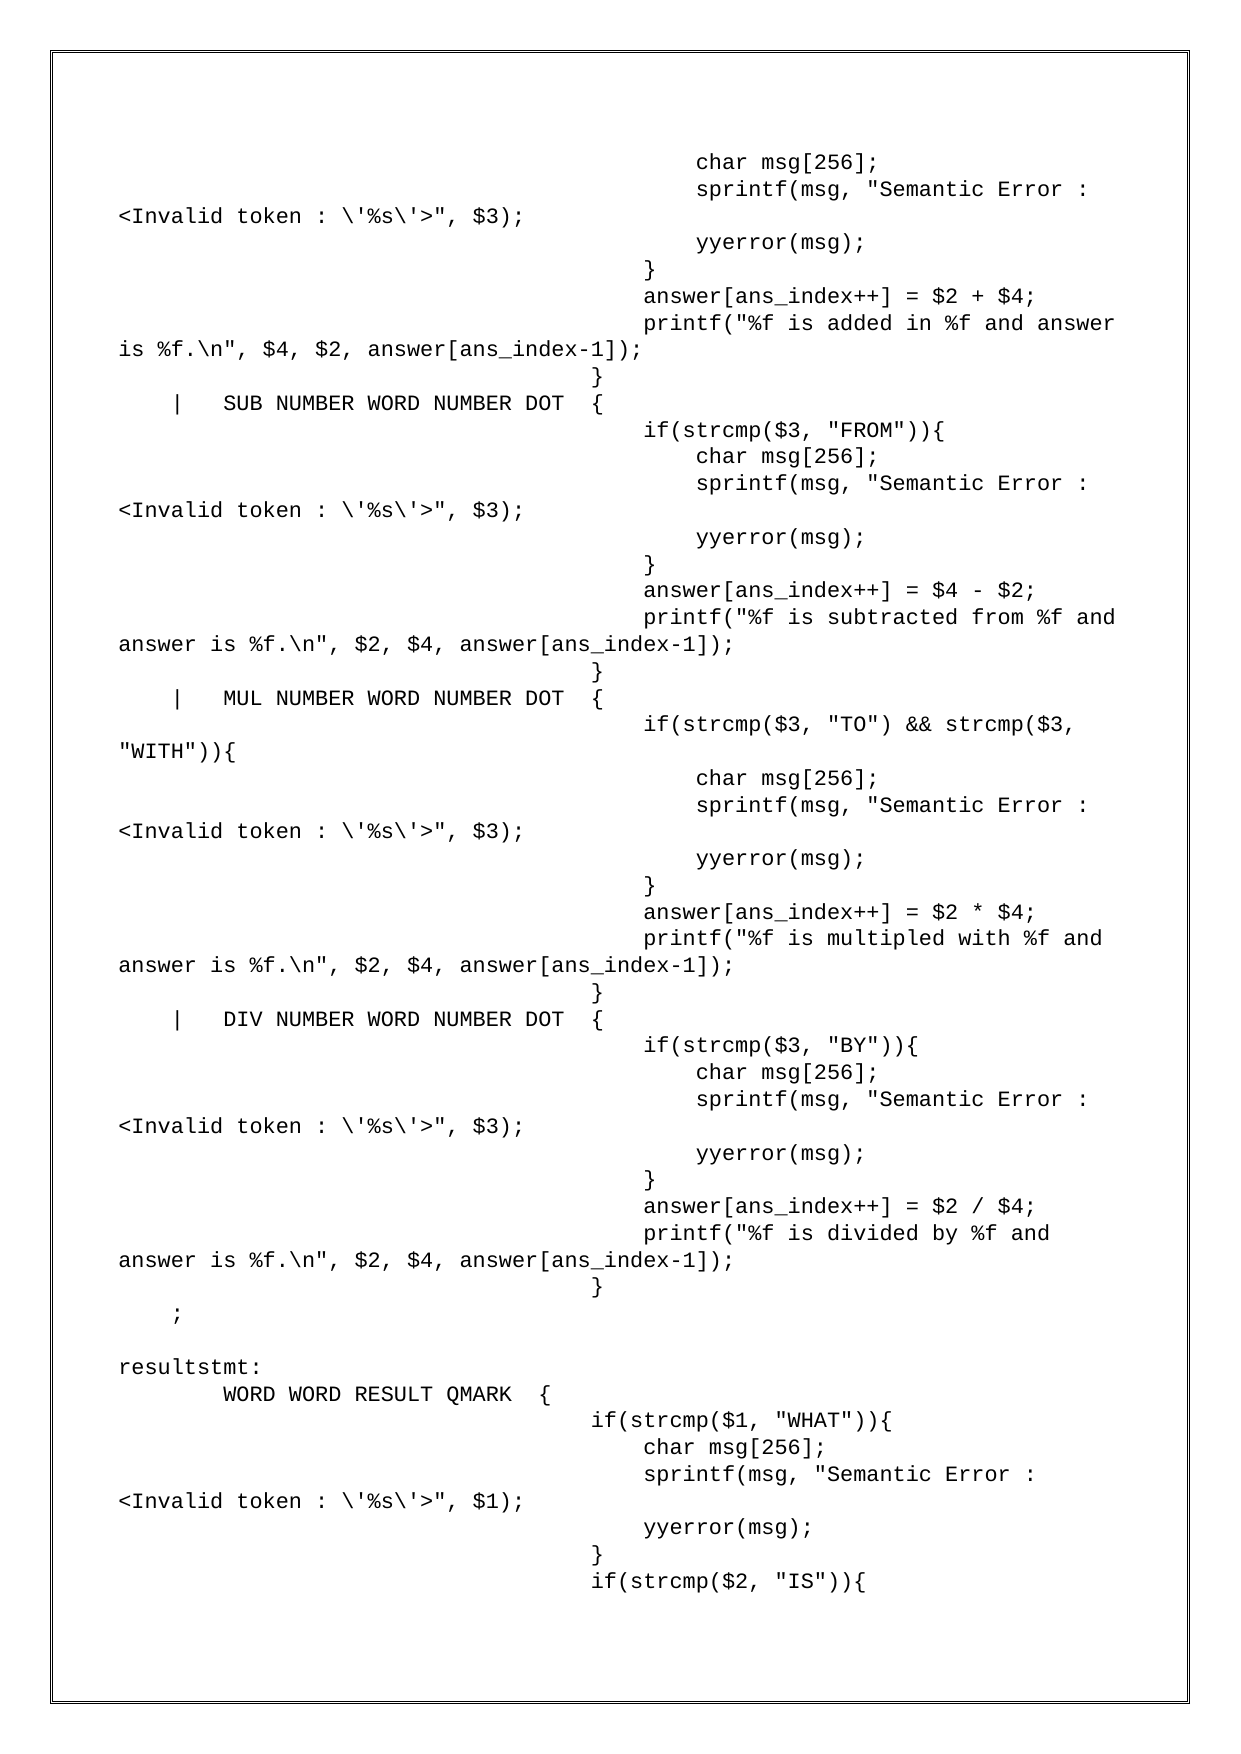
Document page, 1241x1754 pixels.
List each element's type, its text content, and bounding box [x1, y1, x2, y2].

text yyerror(msg); [118, 1517, 1122, 1541]
text char msg[256]; [118, 767, 1122, 792]
text } [118, 365, 1122, 390]
text } [118, 874, 1122, 899]
text | SUB NUMBER WORD NUMBER DOT { [118, 392, 1122, 417]
text } [118, 981, 1122, 1006]
text } [118, 258, 1122, 283]
text yyerror(msg); [118, 847, 1122, 872]
text } [118, 660, 1122, 685]
text | DIV NUMBER WORD NUMBER DOT { [118, 1008, 1122, 1033]
text | MUL NUMBER WORD NUMBER DOT { [118, 687, 1122, 711]
text printf("%f is multipled with %f and answer is %f.\n", $2, $4, answer[ans_index-1]); [118, 928, 1122, 979]
text if(strcmp($3, "TO") && strcmp($3, "WITH")){ [118, 713, 1122, 765]
text sprintf(msg, "Semantic Error : <Invalid token : \'%s\'>", $3); [118, 1088, 1122, 1140]
text sprintf(msg, "Semantic Error : <Invalid token : \'%s\'>", $1); [118, 1463, 1122, 1514]
text sprintf(msg, "Semantic Error : <Invalid token : \'%s\'>", $3); [118, 794, 1122, 845]
text printf("%f is subtracted from %f and answer is %f.\n", $2, $4, answer[ans_index-1]); [118, 606, 1122, 658]
text char msg[256]; [118, 151, 1122, 176]
text resultstmt: [118, 1356, 1122, 1381]
text } [118, 1543, 1122, 1568]
text yyerror(msg); [118, 232, 1122, 256]
text answer[ans_index++] = $4 - $2; [118, 579, 1122, 604]
text sprintf(msg, "Semantic Error : <Invalid token : \'%s\'>", $3); [118, 472, 1122, 524]
text answer[ans_index++] = $2 / $4; [118, 1195, 1122, 1220]
text if(strcmp($1, "WHAT")){ [118, 1409, 1122, 1434]
text yyerror(msg); [118, 1142, 1122, 1167]
text sprintf(msg, "Semantic Error : <Invalid token : \'%s\'>", $3); [118, 178, 1122, 229]
text } [118, 1168, 1122, 1193]
text ; [118, 1302, 1122, 1327]
text char msg[256]; [118, 446, 1122, 471]
text char msg[256]; [118, 1061, 1122, 1086]
text } [118, 553, 1122, 578]
text answer[ans_index++] = $2 + $4; [118, 285, 1122, 310]
text char msg[256]; [118, 1436, 1122, 1461]
text printf("%f is added in %f and answer is %f.\n", $4, $2, answer[ans_index-1]); [118, 312, 1122, 363]
text printf("%f is divided by %f and answer is %f.\n", $2, $4, answer[ans_index-1]); [118, 1222, 1122, 1274]
text WORD WORD RESULT QMARK { [118, 1383, 1122, 1407]
text if(strcmp($3, "BY")){ [118, 1035, 1122, 1059]
text } [118, 1276, 1122, 1300]
text if(strcmp($3, "FROM")){ [118, 419, 1122, 444]
text answer[ans_index++] = $2 * $4; [118, 901, 1122, 926]
text if(strcmp($2, "IS")){ [118, 1570, 1122, 1595]
text yyerror(msg); [118, 526, 1122, 551]
